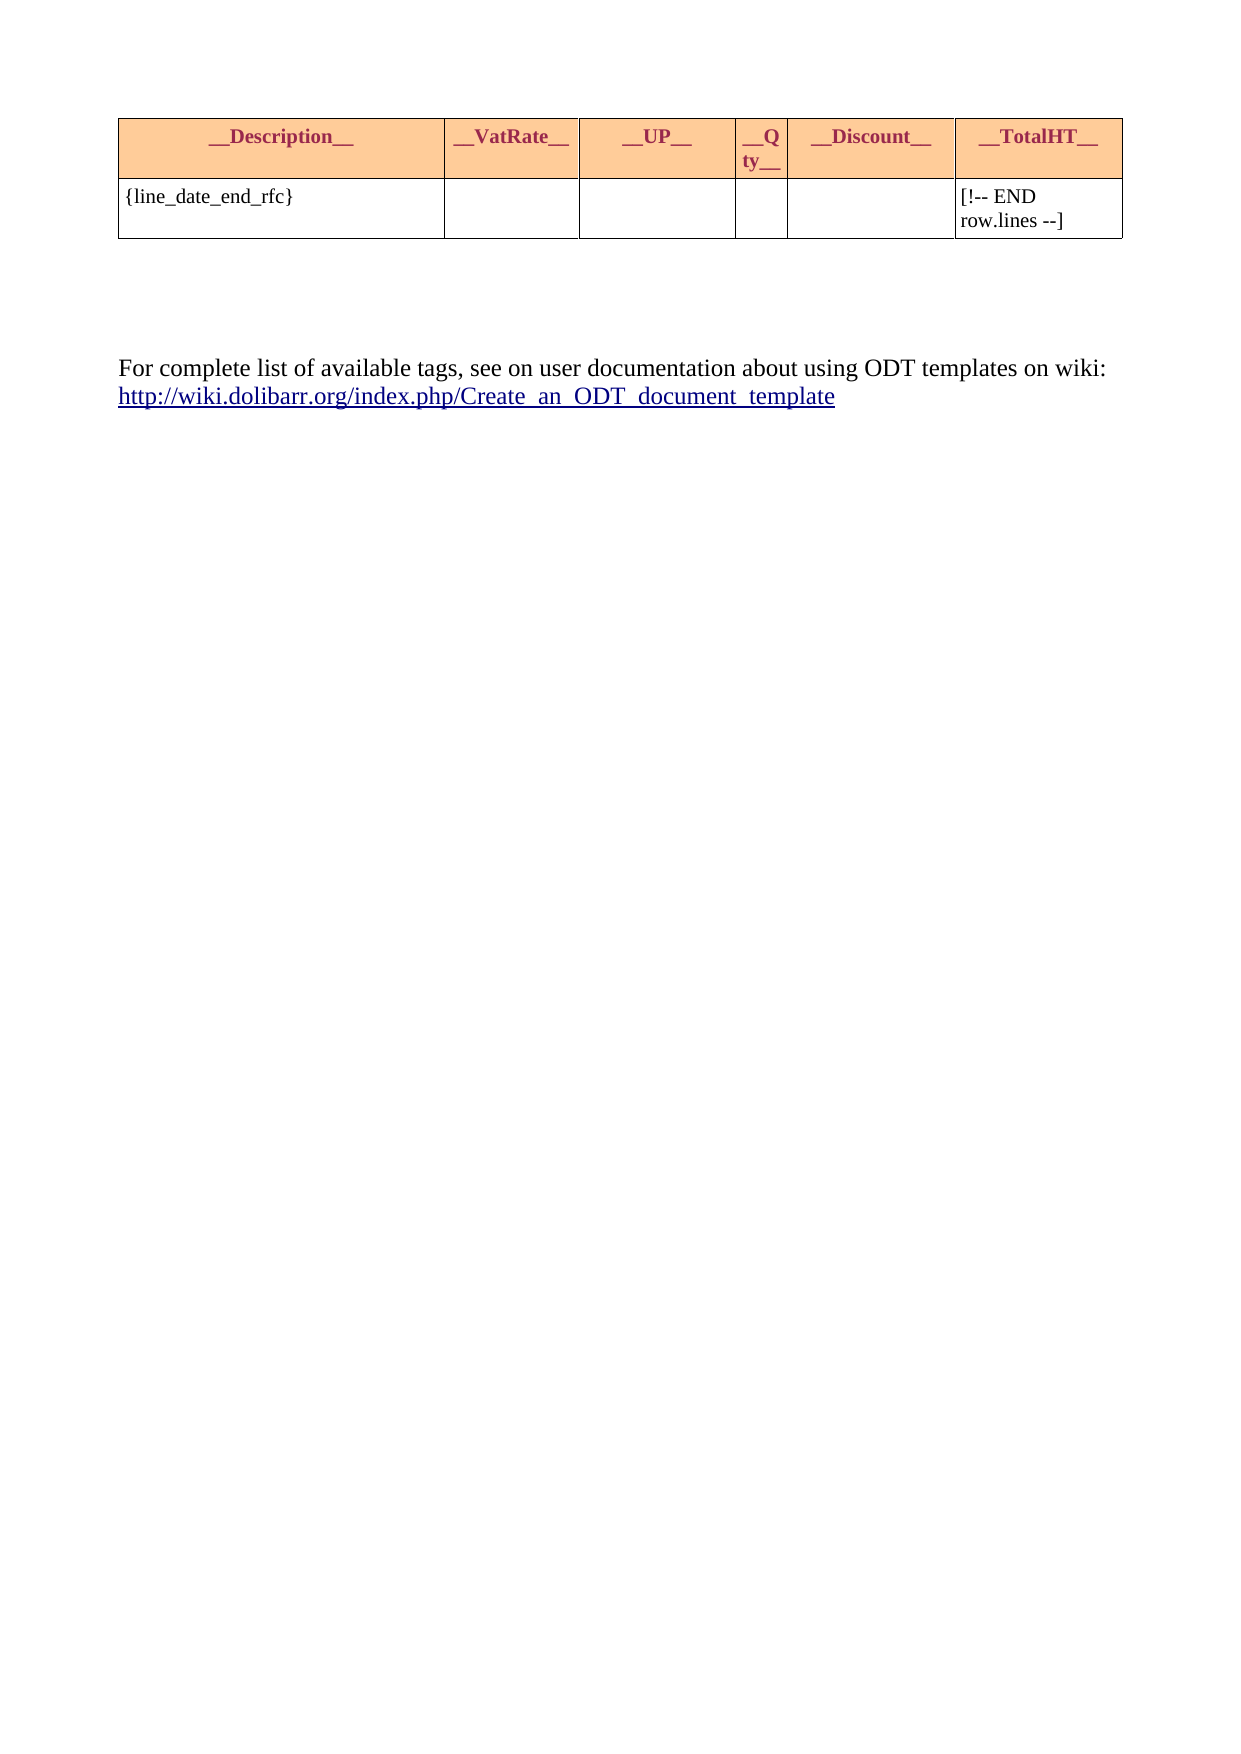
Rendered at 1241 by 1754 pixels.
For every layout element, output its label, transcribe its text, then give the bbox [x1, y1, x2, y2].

text http://wiki.dolibarr.org/index.php/Create_an_ODT_document_template [118, 381, 1122, 410]
table_header __VatRate__ [445, 119, 578, 178]
table_header __UP__ [580, 119, 735, 178]
table_cell [!-- END row.lines --] [956, 179, 1122, 238]
table_header __TotalHT__ [956, 119, 1122, 178]
text For complete list of available tags, see on user documentation about using ODT templates on wiki: [118, 353, 1122, 381]
table_cell [445, 179, 578, 238]
table_cell [580, 179, 735, 238]
table_header __Description__ [119, 119, 444, 178]
table_header __Discount__ [788, 119, 954, 178]
table_cell {line_date_end_rfc} [119, 179, 444, 238]
table_cell [736, 179, 787, 238]
table_header __Qty__ [736, 119, 787, 178]
table_cell [788, 179, 954, 238]
